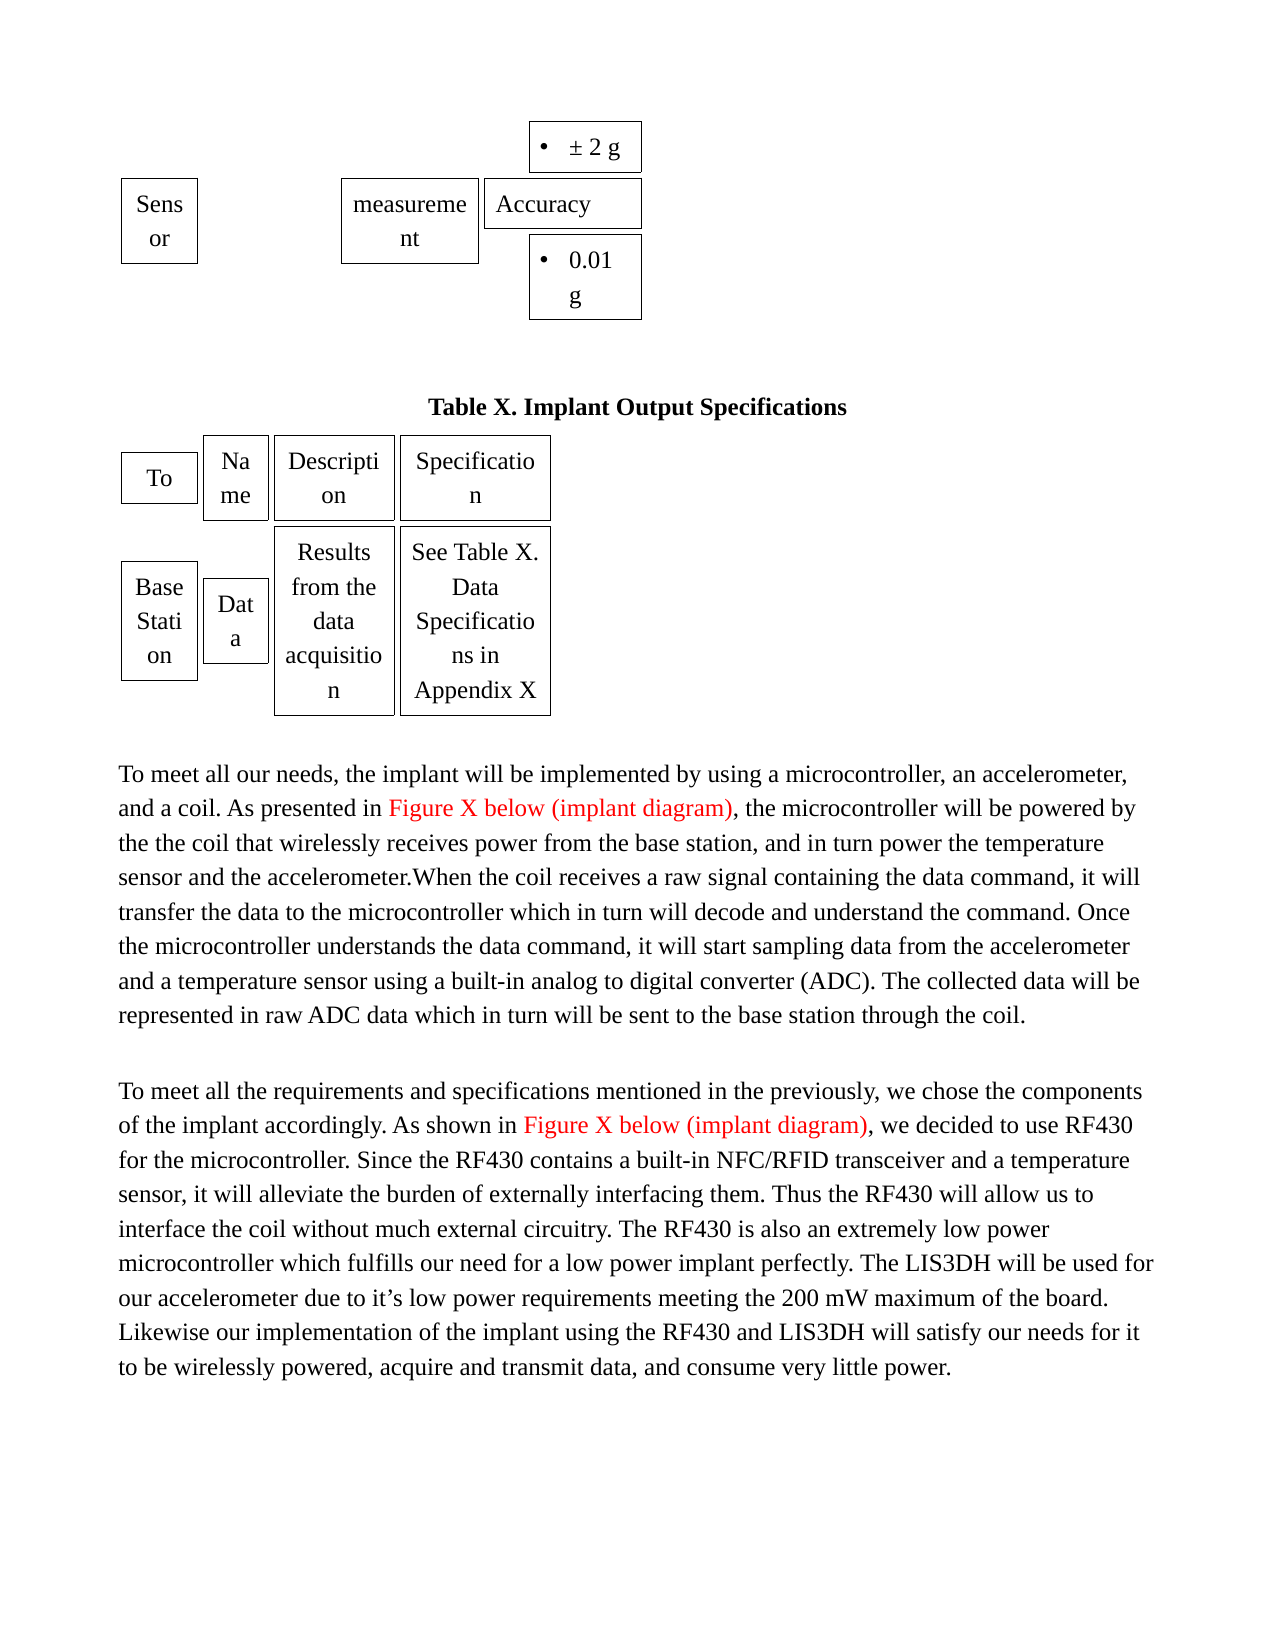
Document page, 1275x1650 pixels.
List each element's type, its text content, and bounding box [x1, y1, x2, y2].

table_cell Range ± 2 g Accuracy 0.01 g [481, 118, 644, 322]
table_cell Results from the data acquisition [271, 523, 397, 718]
table_header To [118, 432, 200, 523]
table_cell [200, 118, 338, 322]
table_cell Sensor [118, 118, 200, 322]
table_header Description [271, 432, 397, 523]
table_header Specification [397, 432, 553, 523]
text To meet all our needs, the implant will be implemented by using a microcontroller, an accelerometer, and a coil. As presented in Figure X below (implant diagram), the microcontroller will be powered by the the coil that wirelessly receives power from the base station, and in turn power the temperature sensor and the accelerometer.When the coil receives a raw signal containing the data command, it will transfer the data to the microcontroller which in turn will decode and understand the command. Once the microcontroller understands the data command, it will start sampling data from the accelerometer and a temperature sensor using a built-in analog to digital converter (ADC). The collected data will be represented in raw ADC data which in turn will be sent to the base station through the coil. [118, 759, 1157, 1029]
table_cell See Table X. Data Specifications in Appendix X [397, 523, 553, 718]
table_cell measurement [338, 118, 481, 322]
table_cell Data [200, 523, 271, 718]
table_header Name [200, 432, 271, 523]
text To meet all the requirements and specifications mentioned in the previously, we chose the components of the implant accordingly. As shown in Figure X below (implant diagram), we decided to use RF430 for the microcontroller. Since the RF430 contains a built-in NFC/RFID transceiver and a temperature sensor, it will alleviate the burden of externally interfacing them. Thus the RF430 will allow us to interface the coil without much external circuitry. The RF430 is also an extremely low power microcontroller which fulfills our need for a low power implant perfectly. The LIS3DH will be used for our accelerometer due to it’s low power requirements meeting the 200 mW maximum of the board. Likewise our implementation of the implant using the RF430 and LIS3DH will satisfy our needs for it to be wirelessly powered, acquire and transmit data, and consume very little power. [118, 1076, 1157, 1381]
text Table X. Implant Output Specifications [118, 392, 1157, 421]
table_cell Base Station [118, 523, 200, 718]
